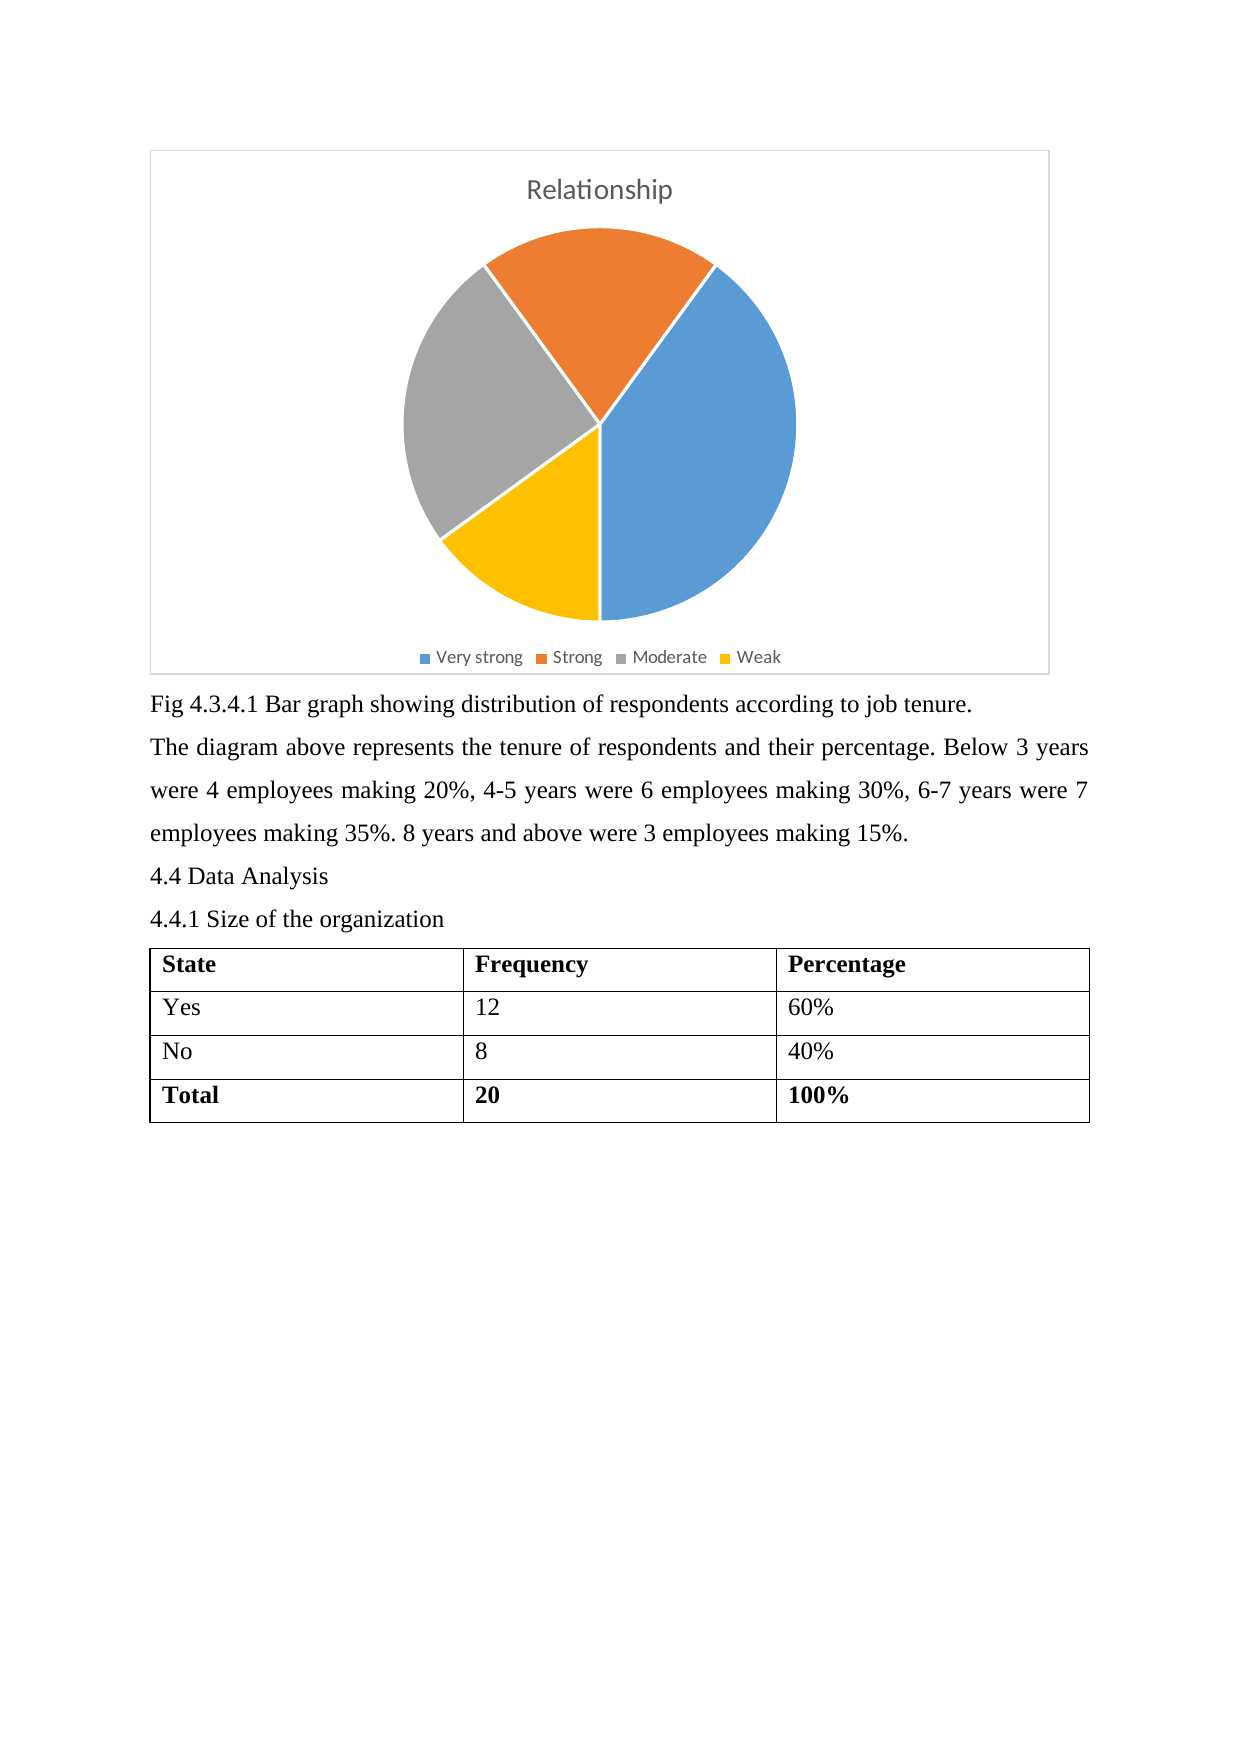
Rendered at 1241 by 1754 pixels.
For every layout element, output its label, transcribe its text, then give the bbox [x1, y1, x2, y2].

table_cell Total [151, 1080, 463, 1122]
table_cell 60% [777, 992, 1089, 1035]
table_cell 20 [464, 1080, 776, 1122]
text 4.4 Data Analysis [150, 861, 1090, 890]
text 4.4.1 Size of the organization [150, 904, 1090, 933]
table_cell 12 [464, 992, 776, 1035]
table_header State [151, 949, 463, 991]
table_cell 40% [777, 1036, 1089, 1079]
table_cell Yes [151, 992, 463, 1035]
text Fig 4.3.4.1 Bar graph showing distribution of respondents according to job tenure. [150, 689, 1090, 718]
table_cell No [151, 1036, 463, 1079]
text The diagram above represents the tenure of respondents and their percentage. Below 3 years were 4 employees making 20%, 4-5 years were 6 employees making 30%, 6-7 years were 7 employees making 35%. 8 years and above were 3 employees making 15%. [150, 732, 1090, 847]
table_cell 8 [464, 1036, 776, 1079]
table_cell 100% [777, 1080, 1089, 1122]
table_header Percentage [777, 949, 1089, 991]
table_header Frequency [464, 949, 776, 991]
